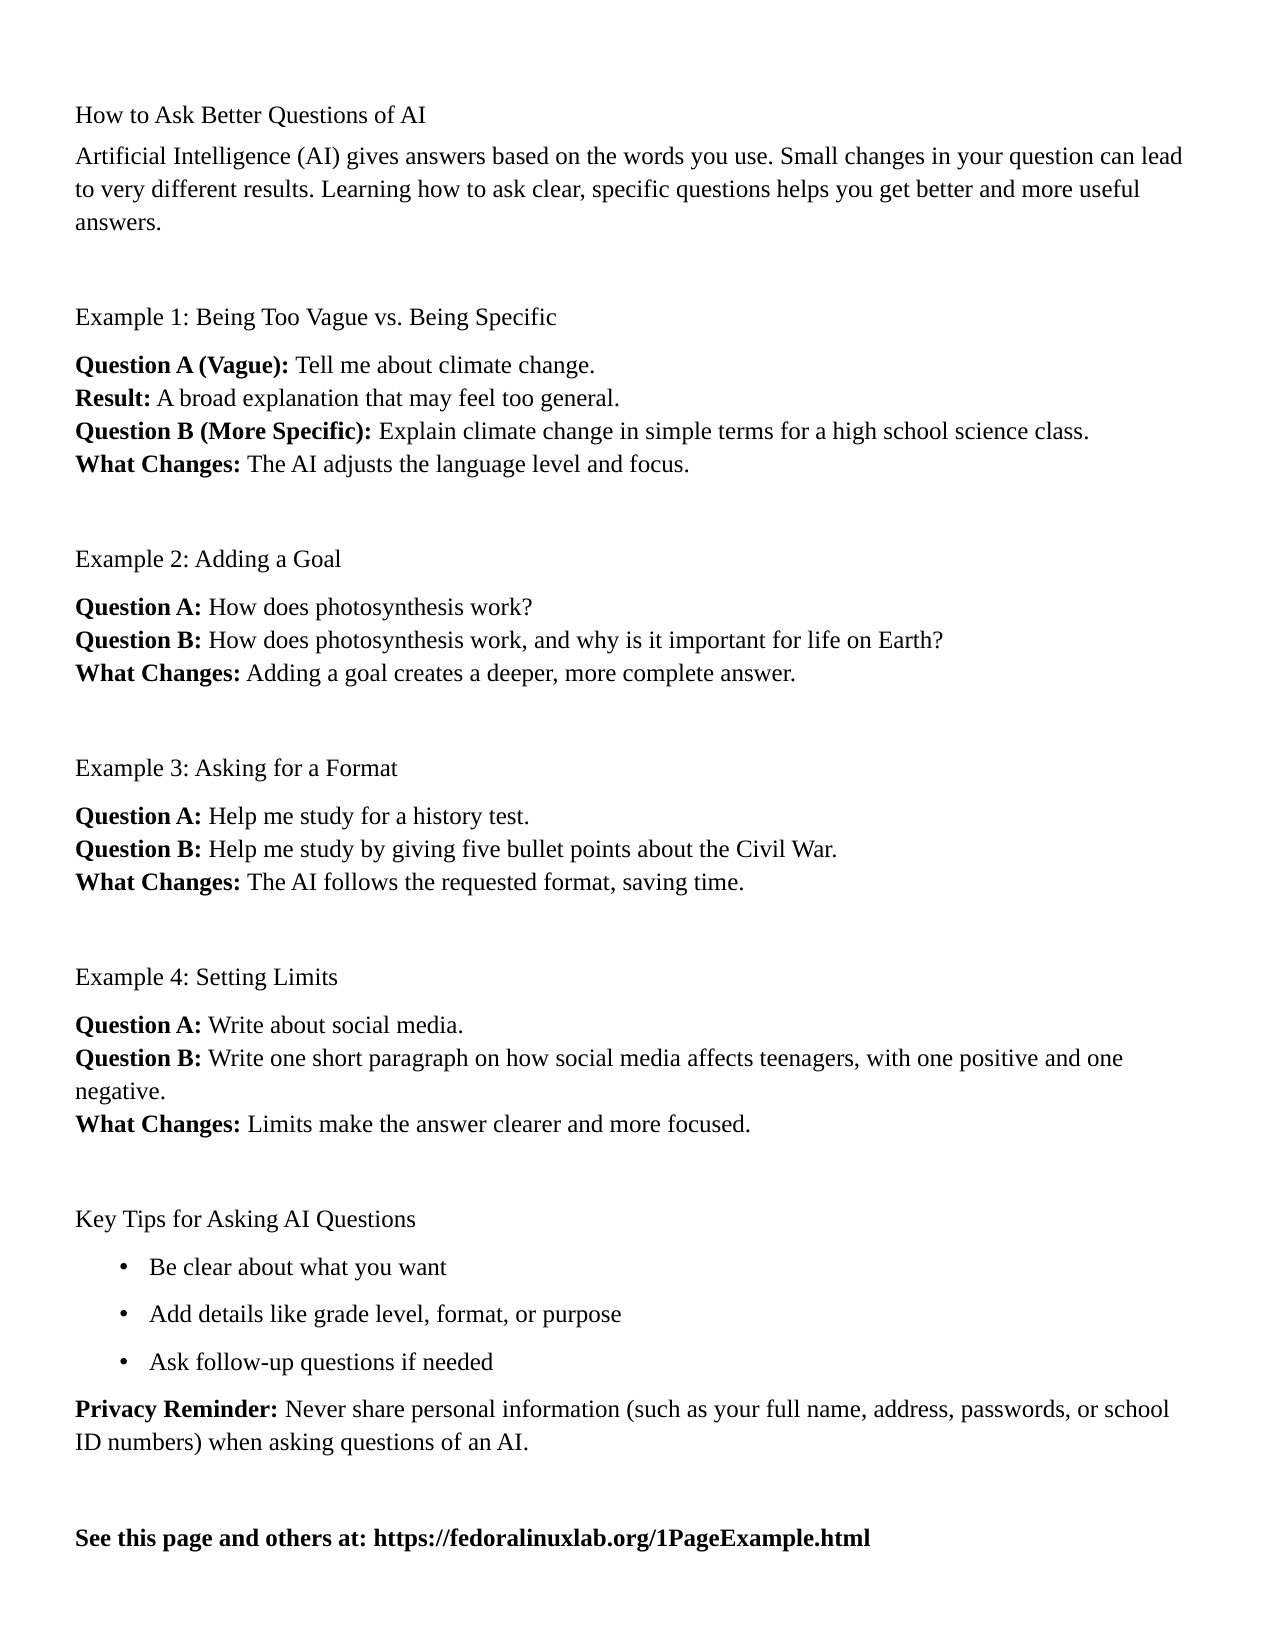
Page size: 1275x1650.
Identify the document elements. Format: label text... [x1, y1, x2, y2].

text Question A: How does photosynthesis work? Question B: How does photosynthesis work, and why is it important for life on Earth? What Changes: Adding a goal creates a deeper, more complete answer. [75, 592, 1200, 687]
text Question A: Write about social media. Question B: Write one short paragraph on how social media affects teenagers, with one positive and one negative. What Changes: Limits make the answer clearer and more focused. [75, 1010, 1200, 1137]
list Add details like grade level, format, or purpose [119, 1299, 1200, 1328]
text See this page and others at: https://fedoralinuxlab.org/1PageExample.html [75, 1523, 1200, 1551]
subtitle How to Ask Better Questions of AI [75, 100, 1200, 129]
subtitle Example 4: Setting Limits [75, 962, 1200, 991]
list Be clear about what you want [119, 1252, 1200, 1280]
subtitle Example 2: Adding a Goal [75, 544, 1200, 573]
subtitle Example 1: Being Too Vague vs. Being Specific [75, 302, 1200, 331]
text Question A: Help me study for a history test. Question B: Help me study by giving five bullet points about the Civil War. What Changes: The AI follows the requested format, saving time. [75, 801, 1200, 896]
text Privacy Reminder: Never share personal information (such as your full name, address, passwords, or school ID numbers) when asking questions of an AI. [75, 1394, 1200, 1456]
subtitle Example 3: Asking for a Format [75, 753, 1200, 782]
text Question A (Vague): Tell me about climate change. Result: A broad explanation that may feel too general. Question B (More Specific): Explain climate change in simple terms for a high school science class. What Changes: The AI adjusts the language level and focus. [75, 350, 1200, 478]
list Ask follow-up questions if needed [119, 1347, 1200, 1376]
text Artificial Intelligence (AI) gives answers based on the words you use. Small changes in your question can lead to very different results. Learning how to ask clear, specific questions helps you get better and more useful answers. [75, 141, 1200, 236]
subtitle Key Tips for Asking AI Questions [75, 1204, 1200, 1233]
